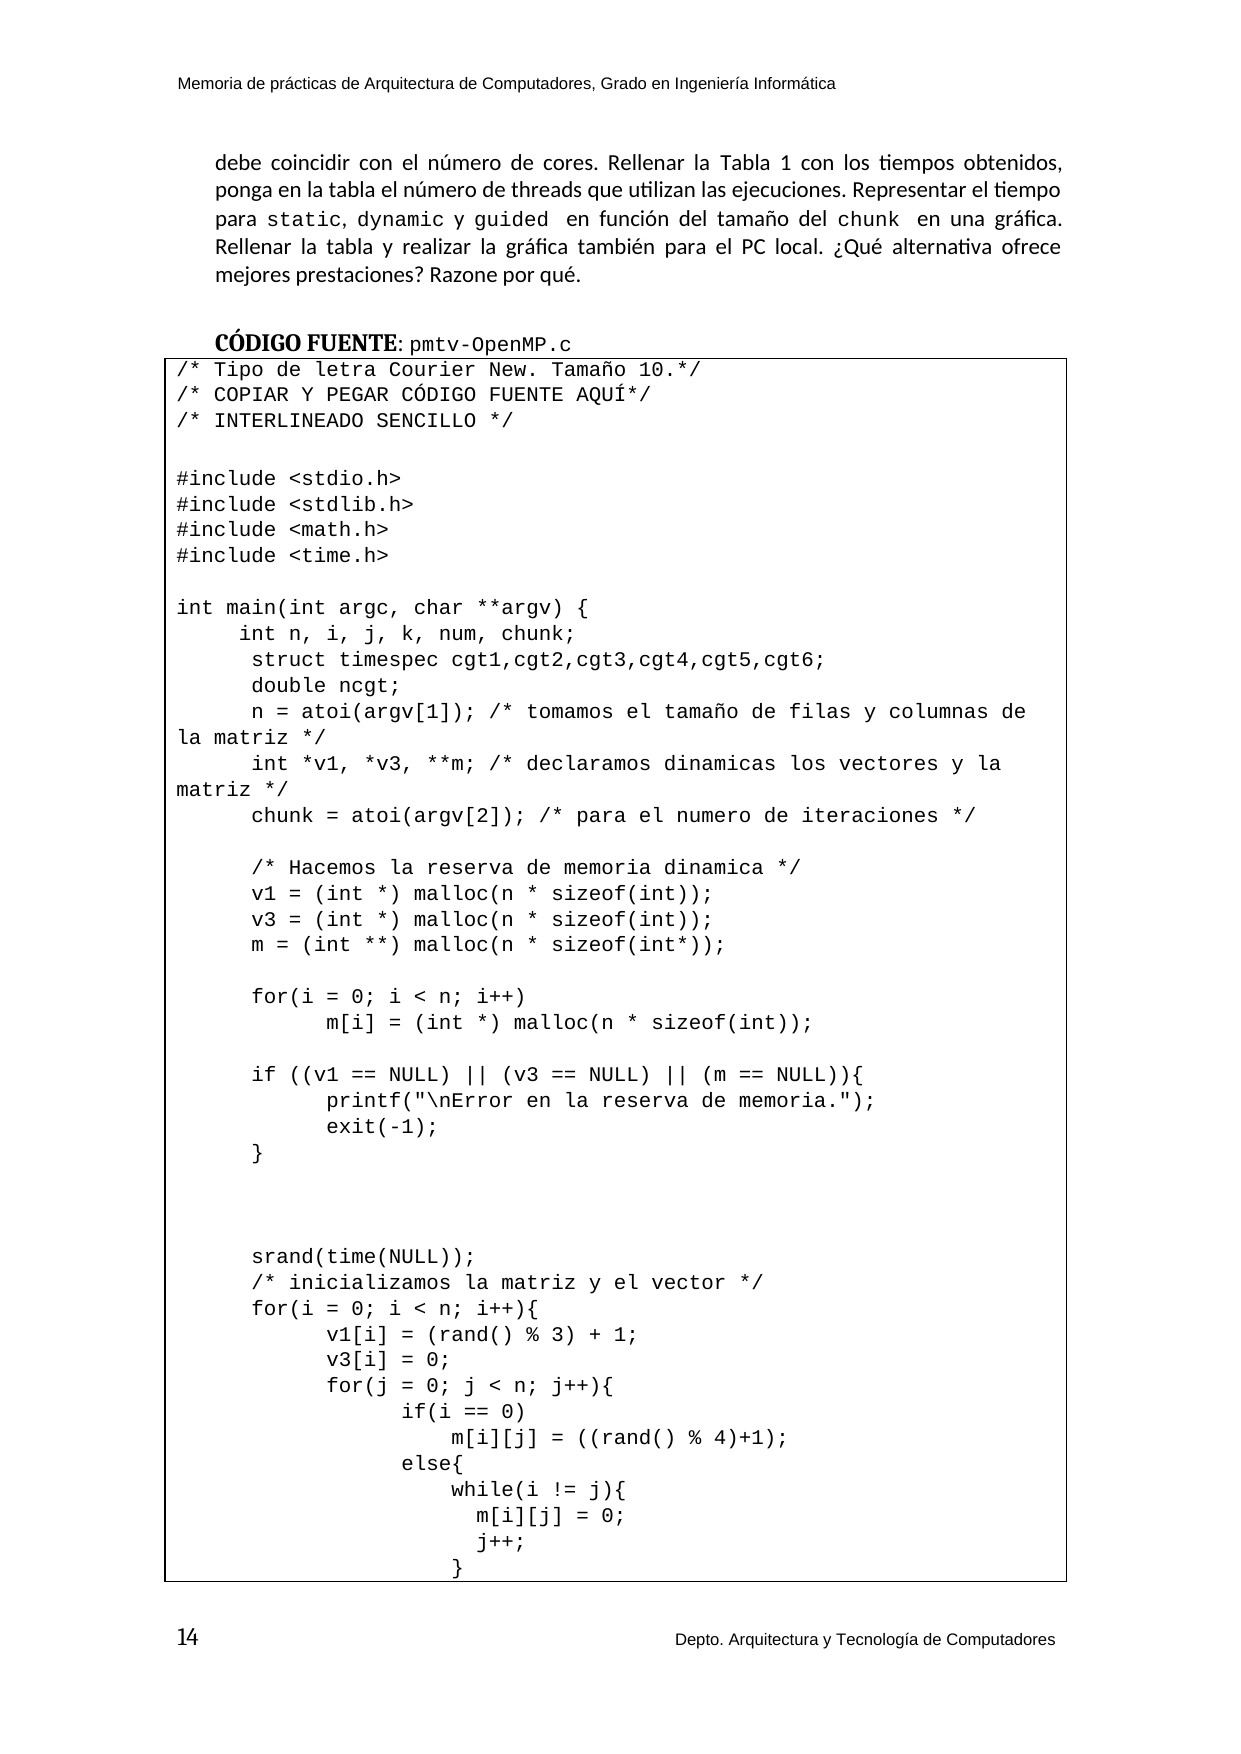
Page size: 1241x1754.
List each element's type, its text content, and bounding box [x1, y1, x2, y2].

list Implementar en paralelo la multiplicación de una matriz triangular por un vector a partir del código secuencial realizado para el ejercicio anterior utilizando la directiva for de OpenMP. Dibujar en el cuaderno de prácticas la descomposición de dominio utilizada (Lección 4/Tema 2) en el código paralelo implementado para asignar tareas a los threads (Lección 5/Tema 2). Añadir lo necesario para que el usuario pueda fijar la planificación de tareas usando la variable de entorno OMP_SCHEDULE. Obtener en atcgrid los tiempos de ejecución del código paralelo que multiplica una matriz triangular por un vector con las alternativas de planificación static, dynamic y guided para chunk de 2, 64, 128, 1024 y el chunk por defecto para la alternativa. No use vectores mayores de 32768 componentes ni menores de 4096 componentes. El número de threads en las ejecuciones debe coincidir con el número de cores. Rellenar la Tabla 1 .con los tiempos obtenidos, ponga en la tabla el número de threads que utilizan las ejecuciones. Representar el tiempo para static, dynamic y guided en función del tamaño del chunk en una gráfica. Rellenar la tabla y realizar la gráfica también para el PC local. ¿Qué alternativa ofrece mejores prestaciones? Razone por qué. [177, 148, 1063, 288]
text CÓDIGO FUENTE: pmtv-OpenMP.c [215, 329, 1063, 357]
table_header /* Tipo de letra Courier New. Tamaño 10.*/ /* COPIAR Y PEGAR CÓDIGO FUENTE AQUÍ*/ /* INTERLINEADO SENCILLO */ #include <stdio.h> #include <stdlib.h> #include <math.h> #include <time.h> int main(int argc, char **argv) { int n, i, j, k, num, chunk; struct timespec cgt1,cgt2,cgt3,cgt4,cgt5,cgt6; double ncgt; n = atoi(argv[1]); /* tomamos el tamaño de filas y columnas de la matriz */ int *v1, *v3, **m; /* declaramos dinamicas los vectores y la matriz */ chunk = atoi(argv[2]); /* para el numero de iteraciones */ /* Hacemos la reserva de memoria dinamica */ v1 = (int *) malloc(n * sizeof(int)); v3 = (int *) malloc(n * sizeof(int)); m = (int **) malloc(n * sizeof(int*)); for(i = 0; i < n; i++) m[i] = (int *) malloc(n * sizeof(int)); if ((v1 == NULL) || (v3 == NULL) || (m == NULL)){ printf("\nError en la reserva de memoria."); exit(-1); } srand(time(NULL)); /* inicializamos la matriz y el vector */ for(i = 0; i < n; i++){ v1[i] = (rand() % 3) + 1; v3[i] = 0; for(j = 0; j < n; j++){ if(i == 0) m[i][j] = ((rand() % 4)+1); else{ while(i != j){ m[i][j] = 0; j++; } [166, 359, 1066, 1581]
